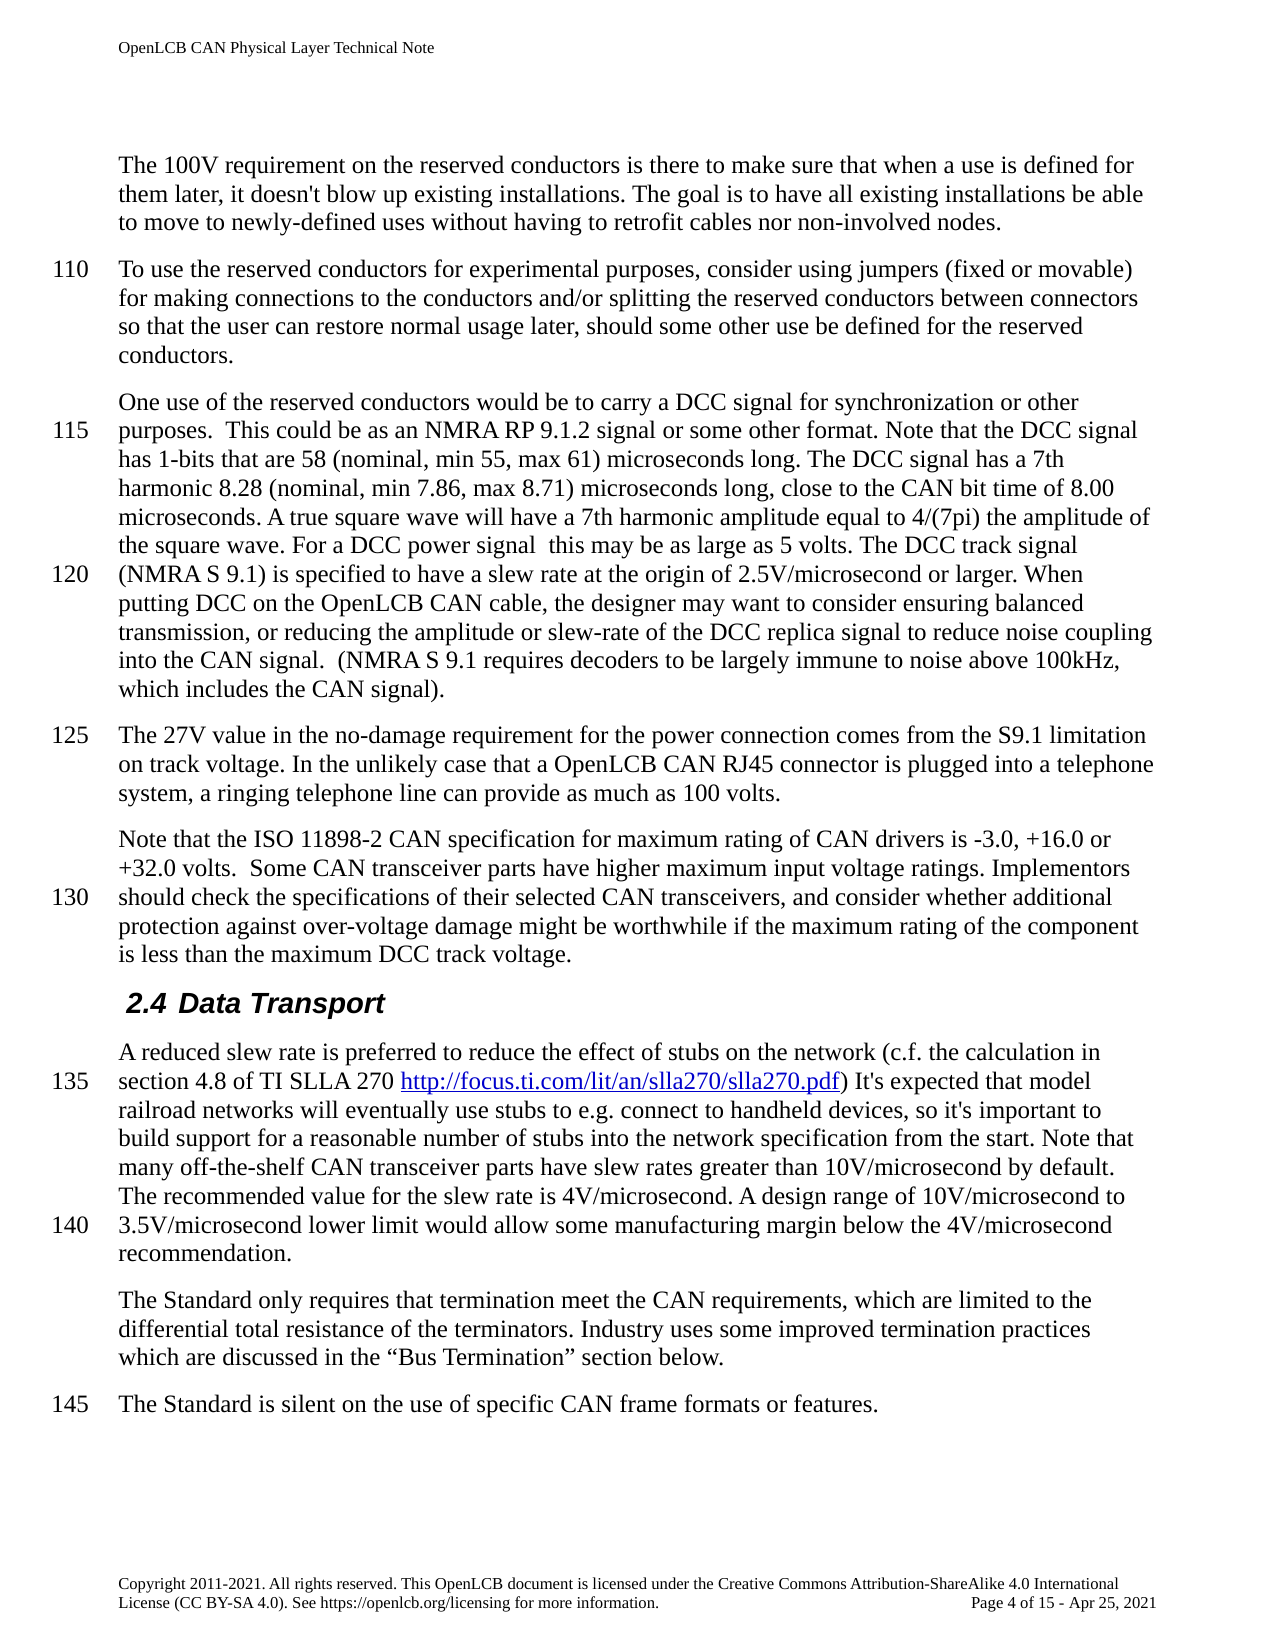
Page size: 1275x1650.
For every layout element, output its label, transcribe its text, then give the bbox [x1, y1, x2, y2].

text Note that the ISO 11898-2 CAN specification for maximum rating of CAN drivers is -3.0, +16.0 or +32.0 volts. Some CAN transceiver parts have higher maximum input voltage ratings. Implementors should check the specifications of their selected CAN transceivers, and consider whether additional protection against over-voltage damage might be worthwhile if the maximum rating of the component is less than the maximum DCC track voltage. [118, 824, 1157, 968]
text The 27V value in the no-damage requirement for the power connection comes from the S9.1 limitation on track voltage. In the unlikely case that a OpenLCB CAN RJ45 connector is plugged into a telephone system, a ringing telephone line can provide as much as 100 volts. [118, 721, 1157, 807]
text The 100V requirement on the reserved conductors is there to make sure that when a use is defined for them later, it doesn't blow up existing installations. The goal is to have all existing installations be able to move to newly-defined uses without having to retrofit cables nor non-involved nodes. [118, 150, 1157, 236]
text One use of the reserved conductors would be to carry a DCC signal for synchronization or other purposes. This could be as an NMRA RP 9.1.2 signal or some other format. Note that the DCC signal has 1-bits that are 58 (nominal, min 55, max 61) microseconds long. The DCC signal has a 7th harmonic 8.28 (nominal, min 7.86, max 8.71) microseconds long, close to the CAN bit time of 8.00 microseconds. A true square wave will have a 7th harmonic amplitude equal to 4/(7pi) the amplitude of the square wave. For a DCC power signal this may be as large as 5 volts. The DCC track signal (NMRA S 9.1) is specified to have a slew rate at the origin of 2.5V/microsecond or larger. When putting DCC on the OpenLCB CAN cable, the designer may want to consider ensuring balanced transmission, or reducing the amplitude or slew-rate of the DCC replica signal to reduce noise coupling into the CAN signal. (NMRA S 9.1 requires decoders to be largely immune to noise above 100kHz, which includes the CAN signal). [118, 387, 1157, 703]
text The Standard is silent on the use of specific CAN frame formats or features. [118, 1389, 1157, 1418]
text To use the reserved conductors for experimental purposes, consider using jumpers (fixed or movable) for making connections to the conductors and/or splitting the reserved conductors between connectors so that the user can restore normal usage later, should some other use be defined for the reserved conductors. [118, 254, 1157, 369]
text A reduced slew rate is preferred to reduce the effect of stubs on the network (c.f. the calculation in section 4.8 of TI SLLA 270 http://focus.ti.com/lit/an/slla270/slla270.pdf) It's expected that model railroad networks will eventually use stubs to e.g. connect to handheld devices, so it's important to build support for a reasonable number of stubs into the network specification from the start. Note that many off-the-shelf CAN transceiver parts have slew rates greater than 10V/microsecond by default. The recommended value for the slew rate is 4V/microsecond. A design range of 10V/microsecond to 3.5V/microsecond lower limit would allow some manufacturing margin below the 4V/microsecond recommendation. [118, 1037, 1157, 1267]
subtitle Data Transport [118, 986, 1157, 1019]
text The Standard only requires that termination meet the CAN requirements, which are limited to the differential total resistance of the terminators. Industry uses some improved termination practices which are discussed in the “Bus Termination” section below. [118, 1285, 1157, 1371]
